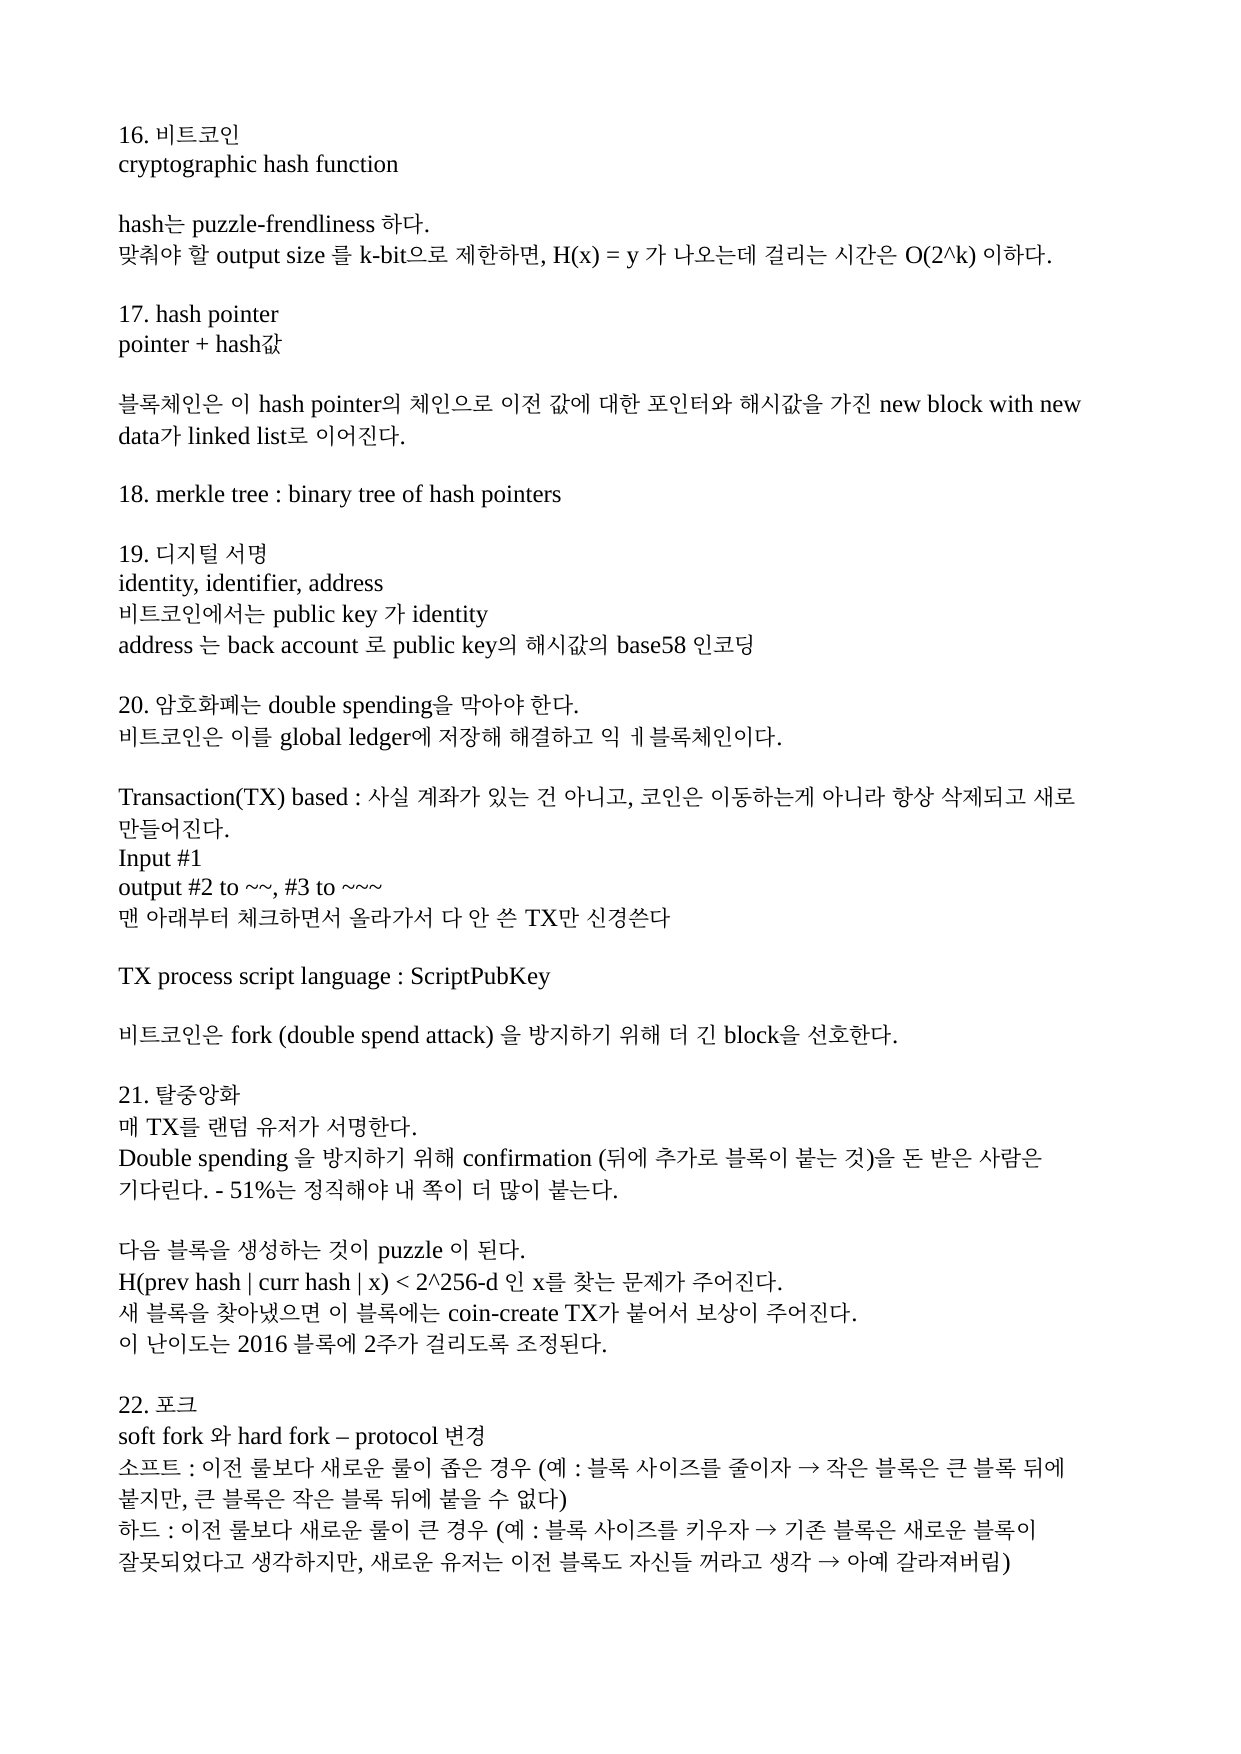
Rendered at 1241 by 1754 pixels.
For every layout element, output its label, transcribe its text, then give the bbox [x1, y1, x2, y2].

text hash는 puzzle-frendliness 하다. [118, 207, 1122, 238]
text 20. 암호화폐는 double spending을 막아야 한다. [118, 689, 1122, 720]
text 비트코인은 이를 global ledger에 저장해 해결하고 익 ㅔ블록체인이다. [118, 720, 1122, 752]
text 18. merkle tree : binary tree of hash pointers [118, 479, 1122, 508]
text 비트코인에서는 public key 가 identity [118, 597, 1122, 628]
text 매 TX를 랜덤 유저가 서명한다. [118, 1110, 1122, 1142]
text pointer + hash값 [118, 327, 1122, 359]
text address 는 back account 로 public key의 해시값의 base58 인코딩 [118, 628, 1122, 660]
text 이 난이도는 2016 블록에 2주가 걸리도록 조정된다. [118, 1328, 1122, 1359]
text 다음 블록을 생성하는 것이 puzzle 이 된다. [118, 1233, 1122, 1265]
text 하드 : 이전 룰보다 새로운 룰이 큰 경우 (예 : 블록 사이즈를 키우자 → 기존 블록은 새로운 블록이 잘못되었다고 생각하지만, 새로운 유저는 이전 블록도 자신들 꺼라고 생각 → 아예 갈라져버림) [118, 1514, 1122, 1577]
text identity, identifier, address [118, 568, 1122, 597]
text H(prev hash | curr hash | x) < 2^256-d 인 x를 찾는 문제가 주어진다. [118, 1265, 1122, 1296]
text 맨 아래부터 체크하면서 올라가서 다 안 쓴 TX만 신경쓴다 [118, 901, 1122, 932]
text 새 블록을 찾아냈으면 이 블록에는 coin-create TX가 붙어서 보상이 주어진다. [118, 1296, 1122, 1328]
text output #2 to ~~, #3 to ~~~ [118, 872, 1122, 901]
text soft fork 와 hard fork – protocol 변경 [118, 1419, 1122, 1451]
text Double spending 을 방지하기 위해 confirmation (뒤에 추가로 블록이 붙는 것)을 돈 받은 사람은 기다린다. - 51%는 정직해야 내 쪽이 더 많이 붙는다. [118, 1142, 1122, 1204]
text Input #1 [118, 843, 1122, 872]
text 21. 탈중앙화 [118, 1079, 1122, 1110]
text 16. 비트코인 [118, 118, 1122, 149]
text 22. 포크 [118, 1388, 1122, 1419]
text 19. 디지털 서명 [118, 537, 1122, 568]
text Transaction(TX) based : 사실 계좌가 있는 건 아니고, 코인은 이동하는게 아니라 항상 삭제되고 새로 만들어진다. [118, 780, 1122, 843]
text 17. hash pointer [118, 299, 1122, 327]
text 맞춰야 할 output size 를 k-bit으로 제한하면, H(x) = y 가 나오는데 걸리는 시간은 O(2^k) 이하다. [118, 238, 1122, 270]
text 소프트 : 이전 룰보다 새로운 룰이 좁은 경우 (예 : 블록 사이즈를 줄이자 → 작은 블록은 큰 블록 뒤에 붙지만, 큰 블록은 작은 블록 뒤에 붙을 수 없다) [118, 1451, 1122, 1514]
text TX process script language : ScriptPubKey [118, 961, 1122, 990]
text cryptographic hash function [118, 149, 1122, 178]
text 비트코인은 fork (double spend attack) 을 방지하기 위해 더 긴 block을 선호한다. [118, 1018, 1122, 1050]
text 블록체인은 이 hash pointer의 체인으로 이전 값에 대한 포인터와 해시값을 가진 new block with new data가 linked list로 이어진다. [118, 388, 1122, 451]
